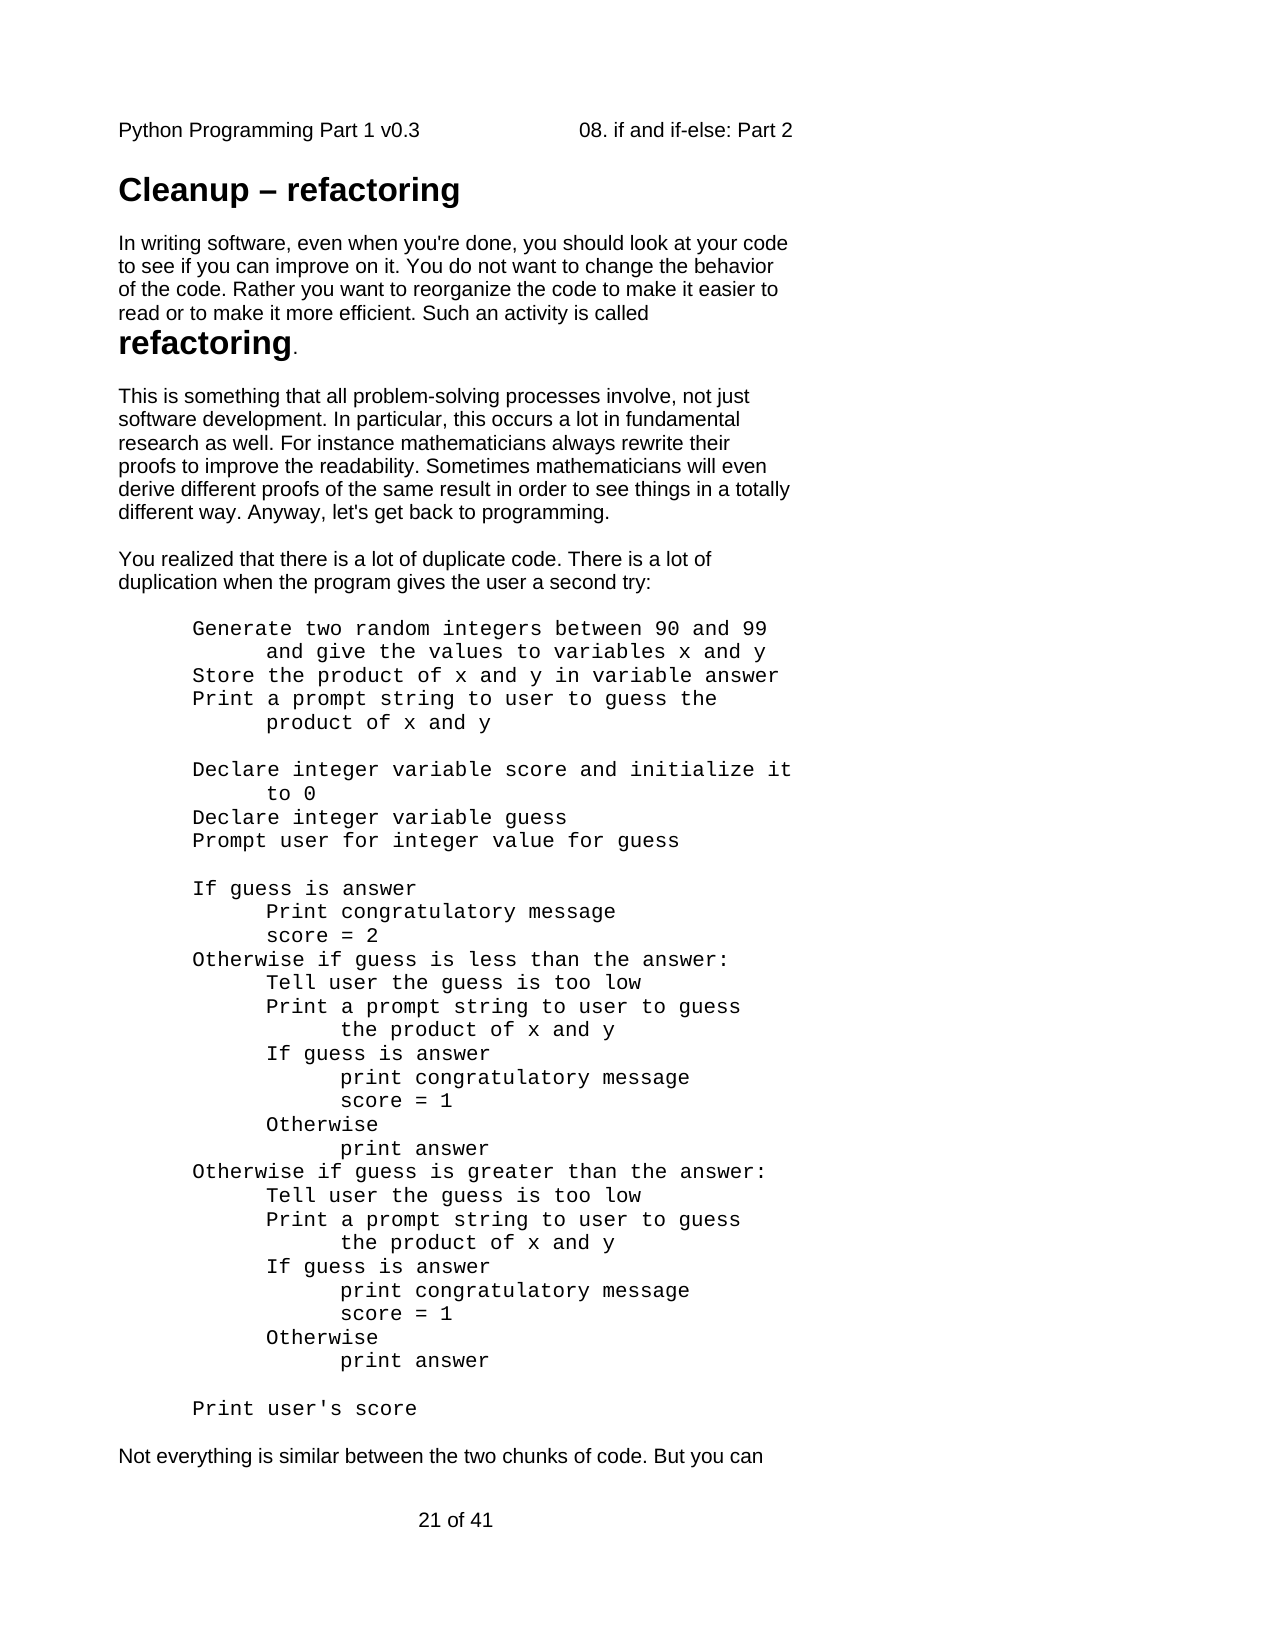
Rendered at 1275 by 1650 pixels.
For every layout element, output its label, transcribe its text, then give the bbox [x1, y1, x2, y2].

text the product of x and y [118, 1019, 793, 1043]
text Print congratulatory message [118, 901, 793, 925]
text score = 1 [118, 1090, 793, 1114]
text Generate two random integers between 90 and 99 [118, 617, 793, 641]
text Not everything is similar between the two chunks of code. But you can [118, 1445, 793, 1468]
text print congratulatory message [118, 1279, 793, 1303]
text product of x and y [118, 712, 793, 736]
text This is something that all problem-solving processes involve, not just software development. In particular, this occurs a lot in fundamental research as well. For instance mathematicians always rewrite their proofs to improve the readability. Sometimes mathematicians will even derive different proofs of the same result in order to see things in a totally different way. Anyway, let's get back to programming. [118, 385, 793, 524]
text print congratulatory message [118, 1067, 793, 1090]
text If guess is answer [118, 1256, 793, 1279]
text score = 2 [118, 925, 793, 948]
text Otherwise [118, 1114, 793, 1138]
text and give the values to variables x and y [118, 641, 793, 665]
text You realized that there is a lot of duplicate code. There is a lot of duplication when the program gives the user a second try: [118, 547, 793, 594]
text Tell user the guess is too low [118, 972, 793, 996]
text Print a prompt string to user to guess [118, 1209, 793, 1232]
text Prompt user for integer value for guess [118, 830, 793, 854]
text In writing software, even when you're done, you should look at your code to see if you can improve on it. You do not want to change the behavior of the code. Rather you want to reorganize the code to make it easier to read or to make it more efficient. Such an activity is called refactoring. [118, 231, 793, 362]
text the product of x and y [118, 1232, 793, 1256]
text Cleanup – refactoring [118, 171, 793, 208]
text Otherwise if guess is less than the answer: [118, 948, 793, 972]
text print answer [118, 1351, 793, 1374]
text If guess is answer [118, 878, 793, 901]
text score = 1 [118, 1303, 793, 1327]
text Otherwise [118, 1327, 793, 1351]
text Print a prompt string to user to guess the [118, 688, 793, 712]
text Declare integer variable guess [118, 807, 793, 830]
text Otherwise if guess is greater than the answer: [118, 1161, 793, 1185]
text Store the product of x and y in variable answer [118, 665, 793, 688]
text print answer [118, 1138, 793, 1161]
text to 0 [118, 783, 793, 807]
text Declare integer variable score and initialize it [118, 759, 793, 783]
text Tell user the guess is too low [118, 1185, 793, 1209]
text If guess is answer [118, 1043, 793, 1067]
text Print a prompt string to user to guess [118, 996, 793, 1019]
text Print user's score [118, 1398, 793, 1421]
